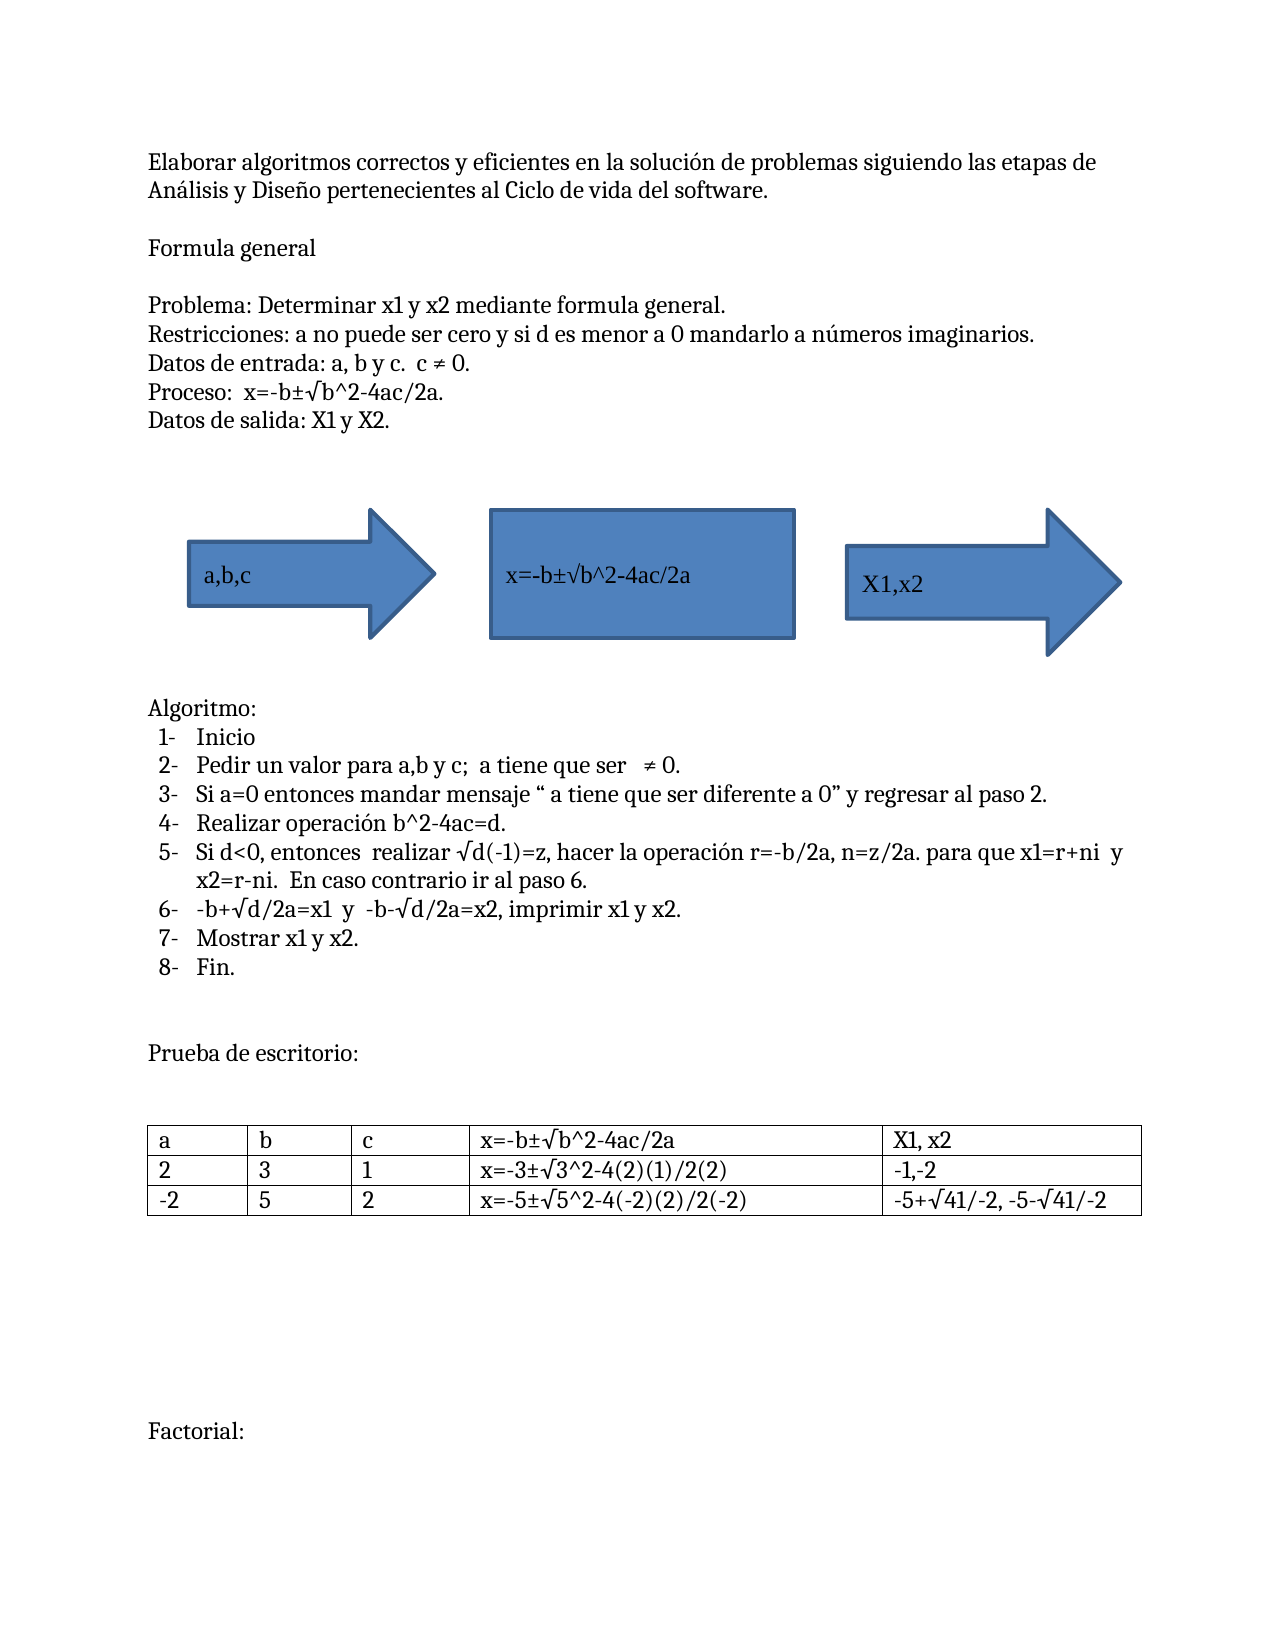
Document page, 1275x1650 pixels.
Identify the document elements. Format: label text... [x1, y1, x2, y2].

text Prueba de escritorio: [148, 1039, 1127, 1068]
table_header c [352, 1126, 469, 1155]
table_cell -1,-2 [883, 1156, 1141, 1185]
table_cell 2 [148, 1156, 247, 1185]
table_cell 3 [248, 1156, 351, 1185]
table_cell 1 [352, 1156, 469, 1185]
text Algoritmo: [148, 694, 1127, 723]
list Inicio [159, 723, 1127, 751]
list Si d<0, entonces realizar √d(-1)=z, hacer la operación r=-b/2a, n=z/2a. para que x1=r+ni y x2=r-ni. En caso contrario ir al paso 6. [159, 838, 1127, 895]
table_cell -2 [148, 1186, 247, 1214]
text Problema: Determinar x1 y x2 mediante formula general. [148, 291, 1127, 320]
table_cell -5+√41/-2, -5-√41/-2 [883, 1186, 1141, 1214]
table_header a [148, 1126, 247, 1155]
text Datos de salida: X1 y X2. [148, 406, 1127, 435]
table_header b [248, 1126, 351, 1155]
text Restricciones: a no puede ser cero y si d es menor a 0 mandarlo a números imaginarios. [148, 320, 1127, 349]
list -b+√d/2a=x1 y -b-√d/2a=x2, imprimir x1 y x2. [159, 895, 1127, 924]
list Realizar operación b^2-4ac=d. [159, 809, 1127, 838]
table_cell x=-5±√5^2-4(-2)(2)/2(-2) [470, 1186, 882, 1214]
table_header x=-b±√b^2-4ac/2a [470, 1126, 882, 1155]
list Fin. [159, 953, 1127, 981]
table_header X1, x2 [883, 1126, 1141, 1155]
table_cell 2 [352, 1186, 469, 1214]
table_cell x=-3±√3^2-4(2)(1)/2(2) [470, 1156, 882, 1185]
table_cell 5 [248, 1186, 351, 1214]
list Mostrar x1 y x2. [159, 924, 1127, 953]
text Elaborar algoritmos correctos y eficientes en la solución de problemas siguiendo las etapas de Análisis y Diseño pertenecientes al Ciclo de vida del software. [148, 148, 1127, 205]
text Formula general [148, 234, 1127, 263]
text Datos de entrada: a, b y c. c ≠ 0. [148, 349, 1127, 378]
text Proceso: x=-b±√b^2-4ac/2a. [148, 378, 1127, 406]
list Pedir un valor para a,b y c; a tiene que ser ≠ 0. [159, 751, 1127, 780]
text Factorial: [148, 1417, 1127, 1446]
list Si a=0 entonces mandar mensaje “ a tiene que ser diferente a 0” y regresar al paso 2. [159, 780, 1127, 809]
